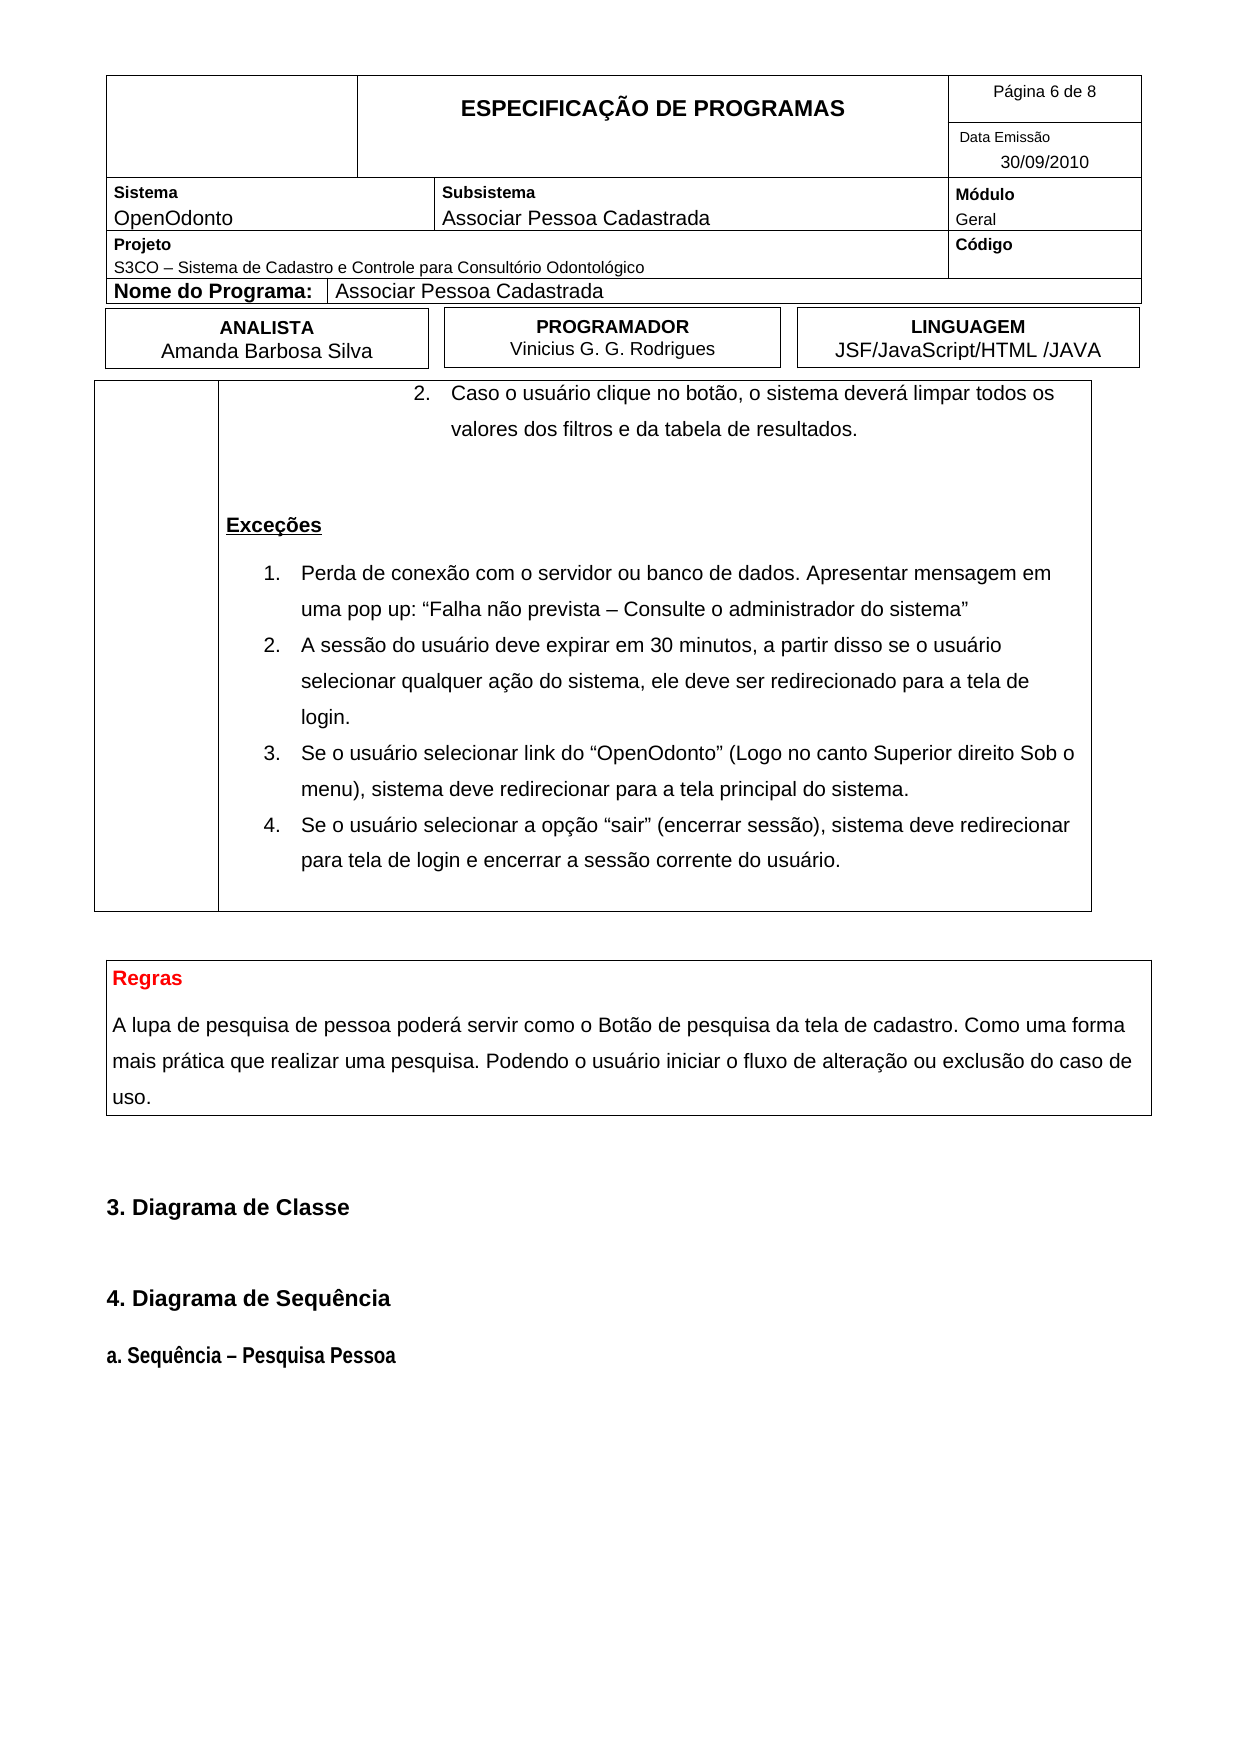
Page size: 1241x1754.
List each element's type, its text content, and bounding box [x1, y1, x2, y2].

subtitle Sequência – Pesquisa Pessoa [106, 1342, 1151, 1368]
table_header Permitir ao usuário a associação de uma pessoa já cadastrada a outro cadastro do sistema. Usuário. Estar em uma tela de cadastro de uma entidade que tenha herança com pessoa e já existir pelo menos uma pessoa cadastrada (seja ela usuário, paciente, colaborador ou dentista). Fluxo Principal Nas telas de cadastro o sistema deverá apresentar um botão com ícone de lupa ao lado do campo código. Quando o usuário clicar no botão, o sistema deverá apresentar uma tela modal de pesquisa com os campos de filtro: Código Nome E uma tabela de resultados com no máximo (os primeiros) 1000 registros cadastrados, paginando a cada pelo menos 10 registros. A tabela de resultados deve conter as colunas com os mesmos campos apresentados para pesquisa (Código e Nome). O sistema deve apresentar uma barra de scroller (rolagem), com o número de páginas, permitindo ao usuário navegar para a próxima página, para a página anterior, para uma das páginas que esteja visualizando o número e para a última ou primeira página da listagem. O usuário poderá pesquisar com nenhum, um, ou mais filtros. Os resultados da busca devem ser apresentados na tela modal em uma tabela sempre se limitando a no máximo 1000 registros independente dos filtros aplicados e sempre paginando a cada 10 registros. Em todos os casos de busca o resultado da consulta, realizada no banco de dados, deverá conter apenas os campos que serão exibidos na tabela de resultados, ou seja nesse momento não serão recuperados relacionamentos e demais dados. Além de apresentar ao usuário a quantidade de resultados encontrados e o tempo de consulta em segundos. A pesquisa do filtro por nome será feita por 'like', ou seja, o usuário poderá digitar parte do nome para efetuar a busca. Caso mais de um filtro de pesquisa seja informado, a pesquisa associará logicamente os filtros de forma complementar, ou seja um filtro 'AND' outro filtro, combinando os dois ou mais valores para pesquisa. O usuário poderá clicar no botão Buscar ou digitar a tecla 'enter' do teclado para efetuar a busca. O foco do cursor deverá estar posicionado em algum campo 'input' da tela de pesquisa para que se possa acionar a busca por meio da tecla 'enter'. Em todos os casos de busca,quando em filtros do tipo 'input' não haverá diferenciação da caixa de texto (case-insensiteve) para filtrar as consultas. Fluxos alternativos – recuperação: Fluxo Alternativo 1 – Usuário não preencheu os dados da pesquisa Caso o usuário não preencha nenhum filtro para pesquisa e clique no botão Buscar da tela modal ou digite 'enter', o sistema deve apresentar todos os registros se limitando ao máximo de 1000, como foi especificado. Fluxo Alternativo 2 – Usuário preencheu os dados da pesquisa inapropriadamente Quando o usuário clicar no botão Buscar da tela modal ou digitar 'enter', o sistema deverá validar os campos: Filtro Código: Deverá permitir somente números. Caso o usuário digite letras ou outros caracteres o sistema deverá apresentar a mensagem: “* Código = ' valor digitado' : Não é um numero.” no canto superior equerdo da tela modal. Filtro Nome: Deverá ser informado no mínimo 3 caracteres e no máximo 100 caracteres para a busca. Caso o usuário informe menos do que 3 caracteres, apresentar a mensagem: “* Nome = 'valor digitado' : Valor muito curto : Minímo exigido = 3” no canto superior esquerdo da tela modal. Caso o usuário informe mais do que 100 caracteres, apresentar a mensagem: “* Nome = 'valor digitado...' : Valor muito longo : Máximo permitido = 100” no canto superior esquerdo da tela modal. Não deverá ser apresentado todo o valor que o usuário digitou, apresentar somente 10 caracteres e colocar reticências. Fluxo Alternativo 3 – Usuário realiza nova busca Após preencher ou não os filtros da busca e clicar no botão Buscar da tela modal ou digitar 'enter', o sistema deverá apresentar os resultados da busca e permanecer na tela modal para que o usuário possa ou não realizar uma nova consulta. Fluxo Alternativo 4 – Usuário seleciona registro já associado a entidade A lupa de pesquisa de pessoa poderá servir como o Botão de pesquisa da tela de cadastro. Como uma forma mais prática de realizar uma pesquisa. Caso o usuário selecione um cadastro na pesquisa de pessoa que já esteja associado a entidade que ele deseja associar, o sistema deverá se comportar como uma alteração. Fluxos de Exceção – recuperação: Fluxo de Exceção 1 – Usuário fecha a tela modal A partir do momento que a tela modal estiver aberta, o usuário poderá fechar a janela a qualquer momento clicando no 'x' da janela (localizado no cabeçalho, canto direito). O sistema deverá retornar a tela de cadastro. Caso o usuário feche a janela de pesquisa, o modal deverá guardar os dados já digitados e os resultados já apresentados até o momento em que o usuário saia da tela de cadastro. Fluxo de Exceção 2 – Usuário clica no botão Limpar da tela modal A partir do momento em que a tela modal estiver aberta, o usuário poderá clicar no botão Limpar da tela modal. Caso o usuário clique no botão, o sistema deverá limpar todos os valores dos filtros e da tabela de resultados. Exceções Perda de conexão com o servidor ou banco de dados. Apresentar mensagem em uma pop up: “Falha não prevista – Consulte o administrador do sistema” A sessão do usuário deve expirar em 30 minutos, a partir disso se o usuário selecionar qualquer ação do sistema, ele deve ser redirecionado para a tela de login. Se o usuário selecionar link do “OpenOdonto” (Logo no canto Superior direito Sob o menu), sistema deve redirecionar para a tela principal do sistema. Se o usuário selecionar a opção “sair” (encerrar sessão), sistema deve redirecionar para tela de login e encerrar a sessão corrente do usuário. [219, 381, 1091, 911]
table_header [95, 381, 218, 911]
subtitle Diagrama de Sequência [106, 1285, 1151, 1311]
table_header Regras A lupa de pesquisa de pessoa poderá servir como o Botão de pesquisa da tela de cadastro. Como uma forma mais prática que realizar uma pesquisa. Podendo o usuário iniciar o fluxo de alteração ou exclusão do caso de uso. [107, 961, 1151, 1115]
subtitle Diagrama de Classe [106, 1193, 1151, 1220]
